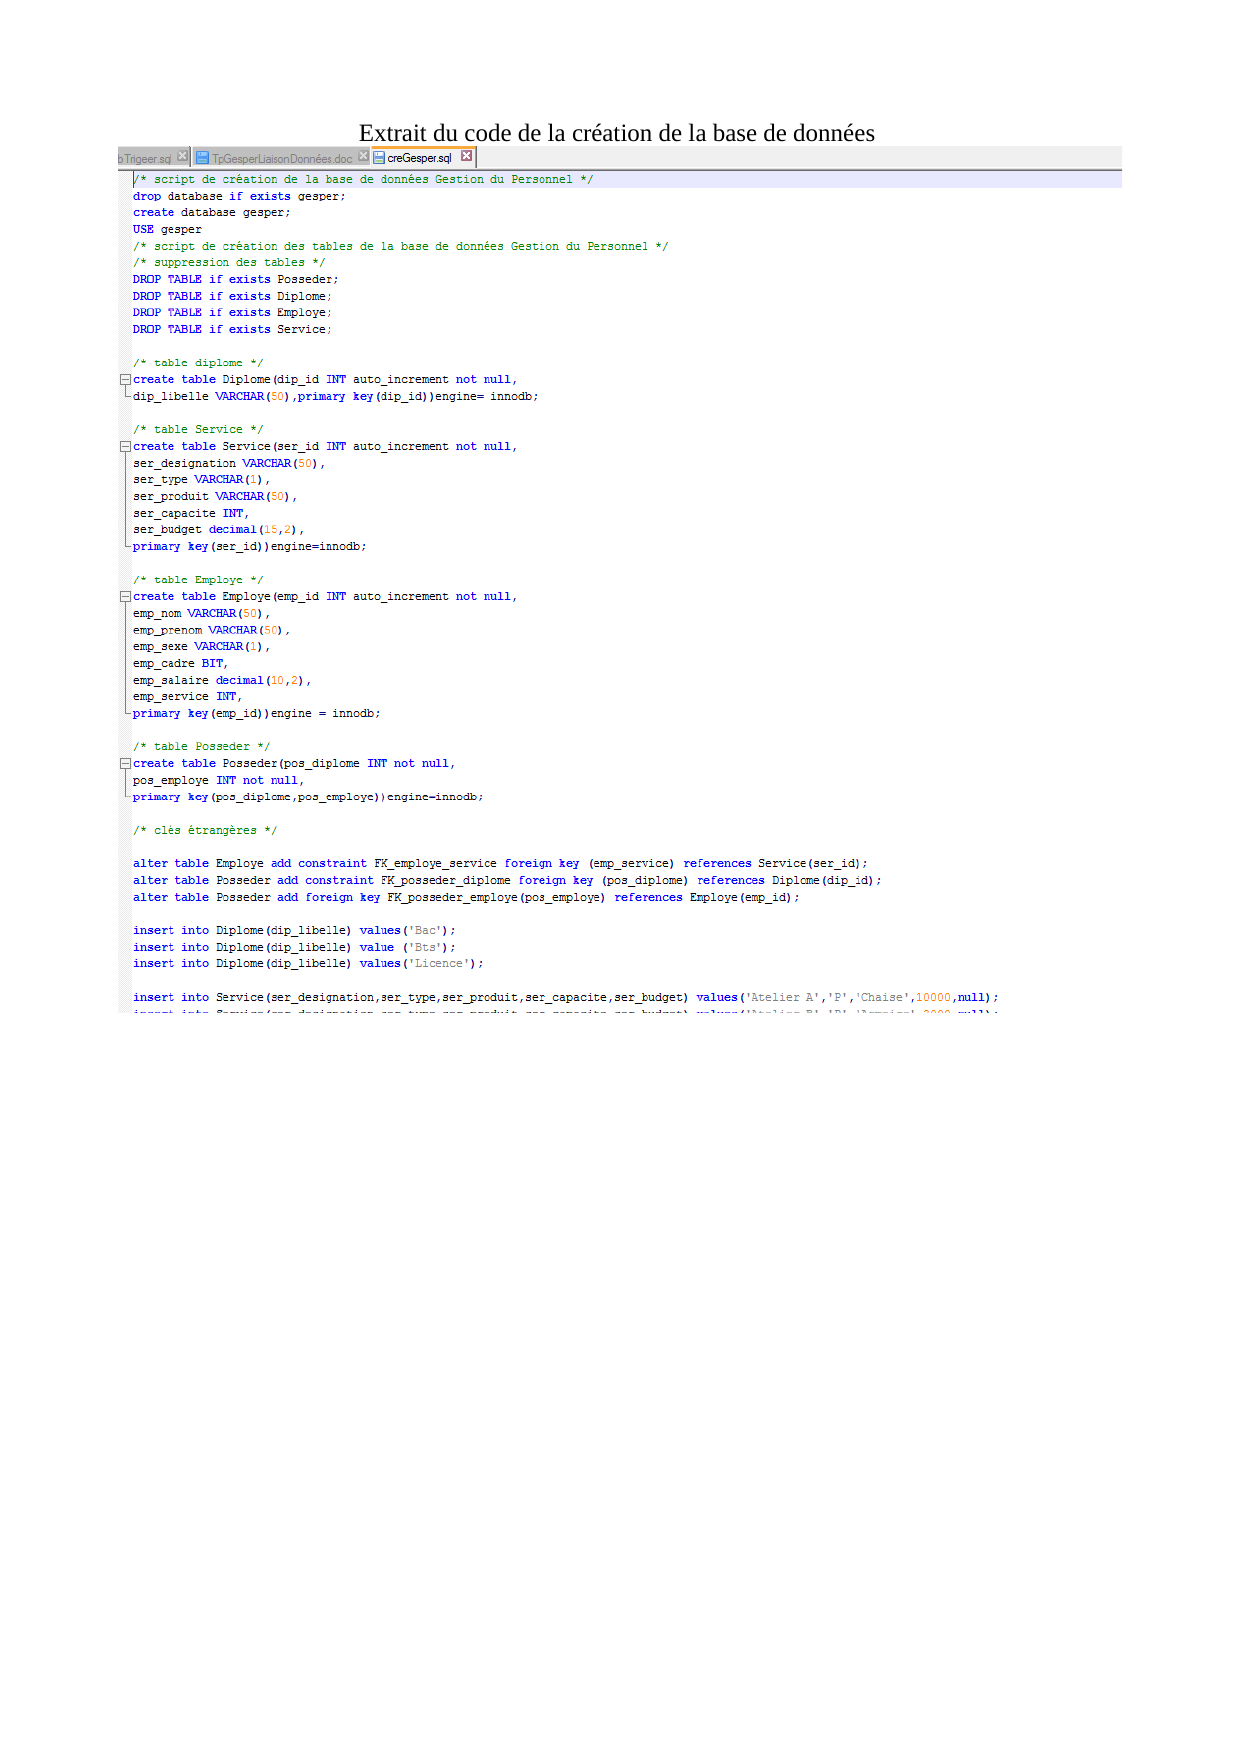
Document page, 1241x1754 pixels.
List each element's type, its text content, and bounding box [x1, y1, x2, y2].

text Extrait du code de la création de la base de données [118, 118, 1122, 146]
picture [118, 146, 1123, 1013]
